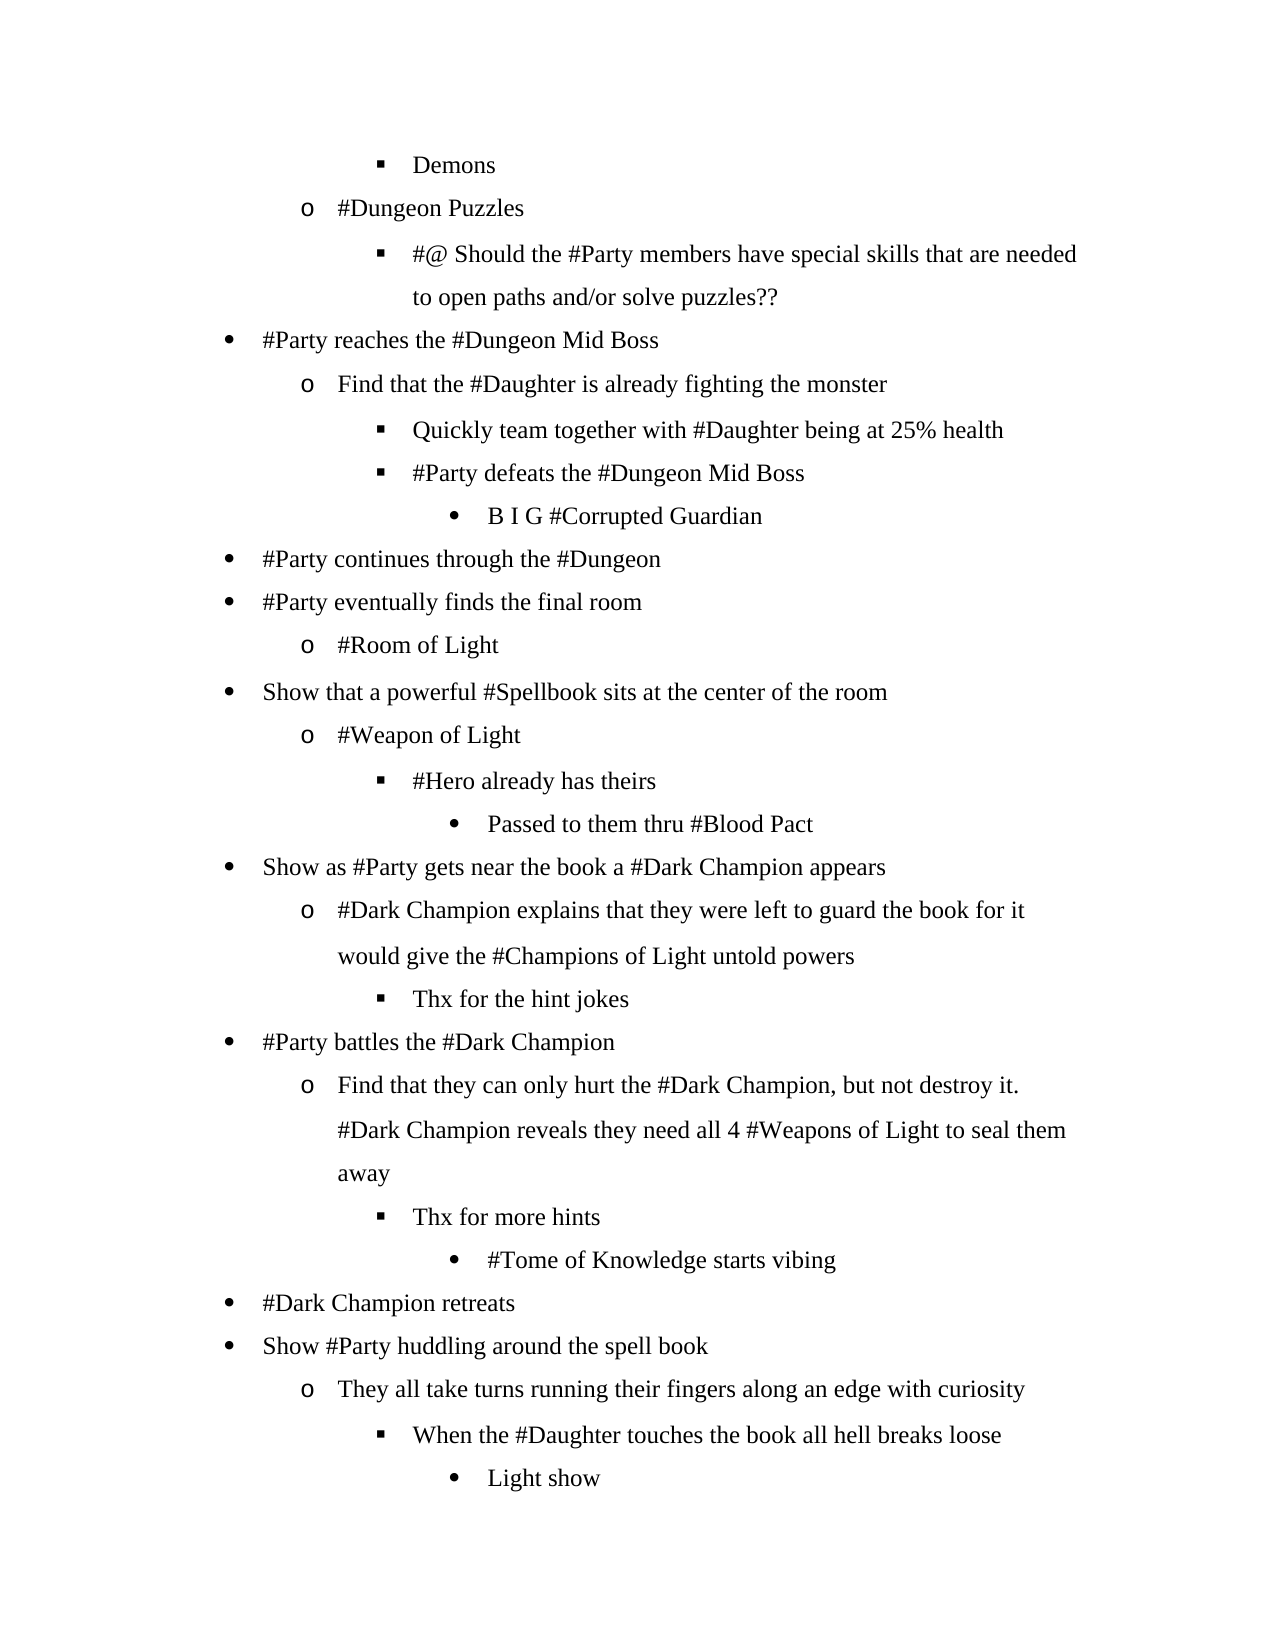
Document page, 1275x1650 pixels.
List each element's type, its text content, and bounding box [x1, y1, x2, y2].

list #Dark Champion explains that they were left to guard the book for it would give the #Champions of Light untold powers [300, 896, 1087, 969]
list #Party eventually finds the final room [225, 587, 1087, 616]
list #Weapon of Light [300, 720, 1087, 751]
list Thx for the hint jokes [375, 984, 1087, 1013]
list #Dungeon Puzzles [300, 193, 1087, 224]
list They all take turns running their fingers along an edge with curiosity [300, 1374, 1087, 1405]
list Thx for more hints [375, 1202, 1087, 1230]
list #Party defeats the #Dungeon Mid Boss [375, 458, 1087, 487]
list When the #Daughter touches the book all hell breaks loose [375, 1420, 1087, 1449]
list Find that the #Daughter is already fighting the monster [300, 369, 1087, 399]
list Quickly team together with #Daughter being at 25% health [375, 415, 1087, 444]
list Show #Party huddling around the spell book [225, 1331, 1087, 1360]
list #Party continues through the #Dungeon [225, 544, 1087, 573]
list B I G #Corrupted Guardian [450, 501, 1087, 530]
list Show as #Party gets near the book a #Dark Champion appears [225, 852, 1087, 881]
list #Hero already has theirs [375, 766, 1087, 795]
list Passed to them thru #Blood Pact [450, 809, 1087, 838]
list #Tome of Knowledge starts vibing [450, 1245, 1087, 1273]
list #@ Should the #Party members have special skills that are needed to open paths and/or solve puzzles?? [375, 239, 1087, 311]
list #Dark Champion retreats [225, 1288, 1087, 1317]
list Show that a powerful #Spellbook sits at the center of the room [225, 677, 1087, 706]
list #Party reaches the #Dungeon Mid Boss [225, 326, 1087, 354]
list #Party battles the #Dark Champion [225, 1027, 1087, 1056]
list Find that they can only hurt the #Dark Champion, but not destroy it. #Dark Champion reveals they need all 4 #Weapons of Light to seal them away [300, 1070, 1087, 1187]
list Light show [450, 1463, 1087, 1492]
list Demons [375, 150, 1087, 179]
list #Room of Light [300, 631, 1087, 661]
